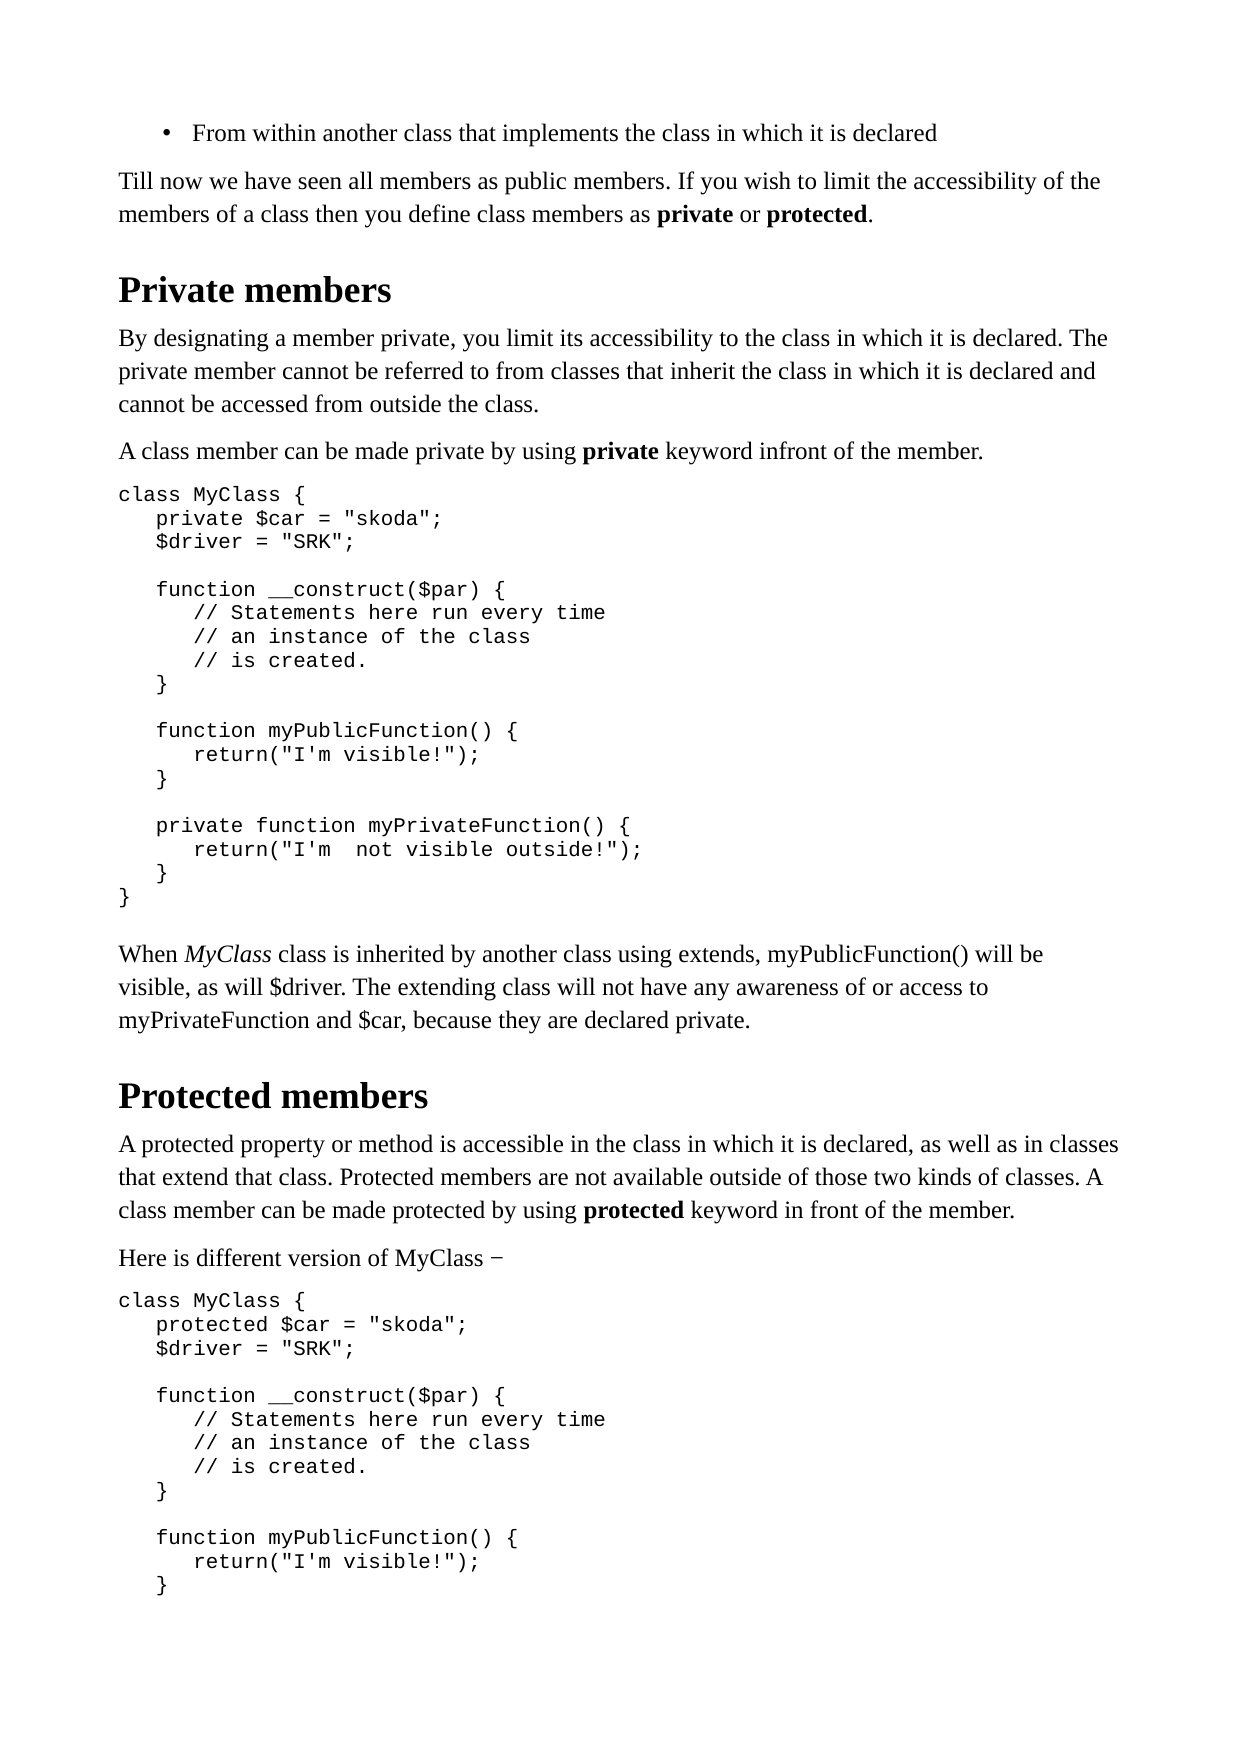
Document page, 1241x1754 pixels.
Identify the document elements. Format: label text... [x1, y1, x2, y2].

text $driver = "SRK"; [118, 531, 1122, 555]
text } [118, 768, 1122, 791]
subtitle Private members [118, 267, 1122, 310]
text // Statements here run every time [118, 602, 1122, 626]
text protected $car = "skoda"; [118, 1314, 1122, 1338]
text // Statements here run every time [118, 1409, 1122, 1432]
text private function myPrivateFunction() { [118, 815, 1122, 839]
text return("I'm visible!"); [118, 1551, 1122, 1574]
text By designating a member private, you limit its accessibility to the class in which it is declared. The private member cannot be referred to from classes that inherit the class in which it is declared and cannot be accessed from outside the class. [118, 323, 1122, 418]
text function myPublicFunction() { [118, 1527, 1122, 1551]
subtitle Protected members [118, 1074, 1122, 1117]
text // is created. [118, 649, 1122, 673]
text Till now we have seen all members as public members. If you wish to limit the accessibility of the members of a class then you define class members as private or protected. [118, 166, 1122, 227]
text } [118, 1480, 1122, 1503]
list From within another class that implements the class in which it is declared [162, 118, 1122, 147]
text function __construct($par) { [118, 579, 1122, 602]
text Here is different version of MyClass − [118, 1243, 1122, 1272]
text // an instance of the class [118, 626, 1122, 649]
text return("I'm not visible outside!"); [118, 839, 1122, 862]
text class MyClass { [118, 484, 1122, 508]
text } [118, 862, 1122, 886]
text A class member can be made private by using private keyword infront of the member. [118, 436, 1122, 465]
text function __construct($par) { [118, 1385, 1122, 1409]
text When MyClass class is inherited by another class using extends, myPublicFunction() will be visible, as will $driver. The extending class will not have any awareness of or access to myPrivateFunction and $car, because they are declared private. [118, 939, 1122, 1034]
text // is created. [118, 1456, 1122, 1480]
text function myPublicFunction() { [118, 721, 1122, 744]
text return("I'm visible!"); [118, 744, 1122, 768]
text // an instance of the class [118, 1432, 1122, 1456]
text A protected property or method is accessible in the class in which it is declared, as well as in classes that extend that class. Protected members are not available outside of those two kinds of classes. A class member can be made protected by using protected keyword in front of the member. [118, 1129, 1122, 1224]
text } [118, 1574, 1122, 1598]
text class MyClass { [118, 1291, 1122, 1314]
text } [118, 886, 1122, 910]
text private $car = "skoda"; [118, 508, 1122, 531]
text } [118, 673, 1122, 697]
text $driver = "SRK"; [118, 1338, 1122, 1361]
